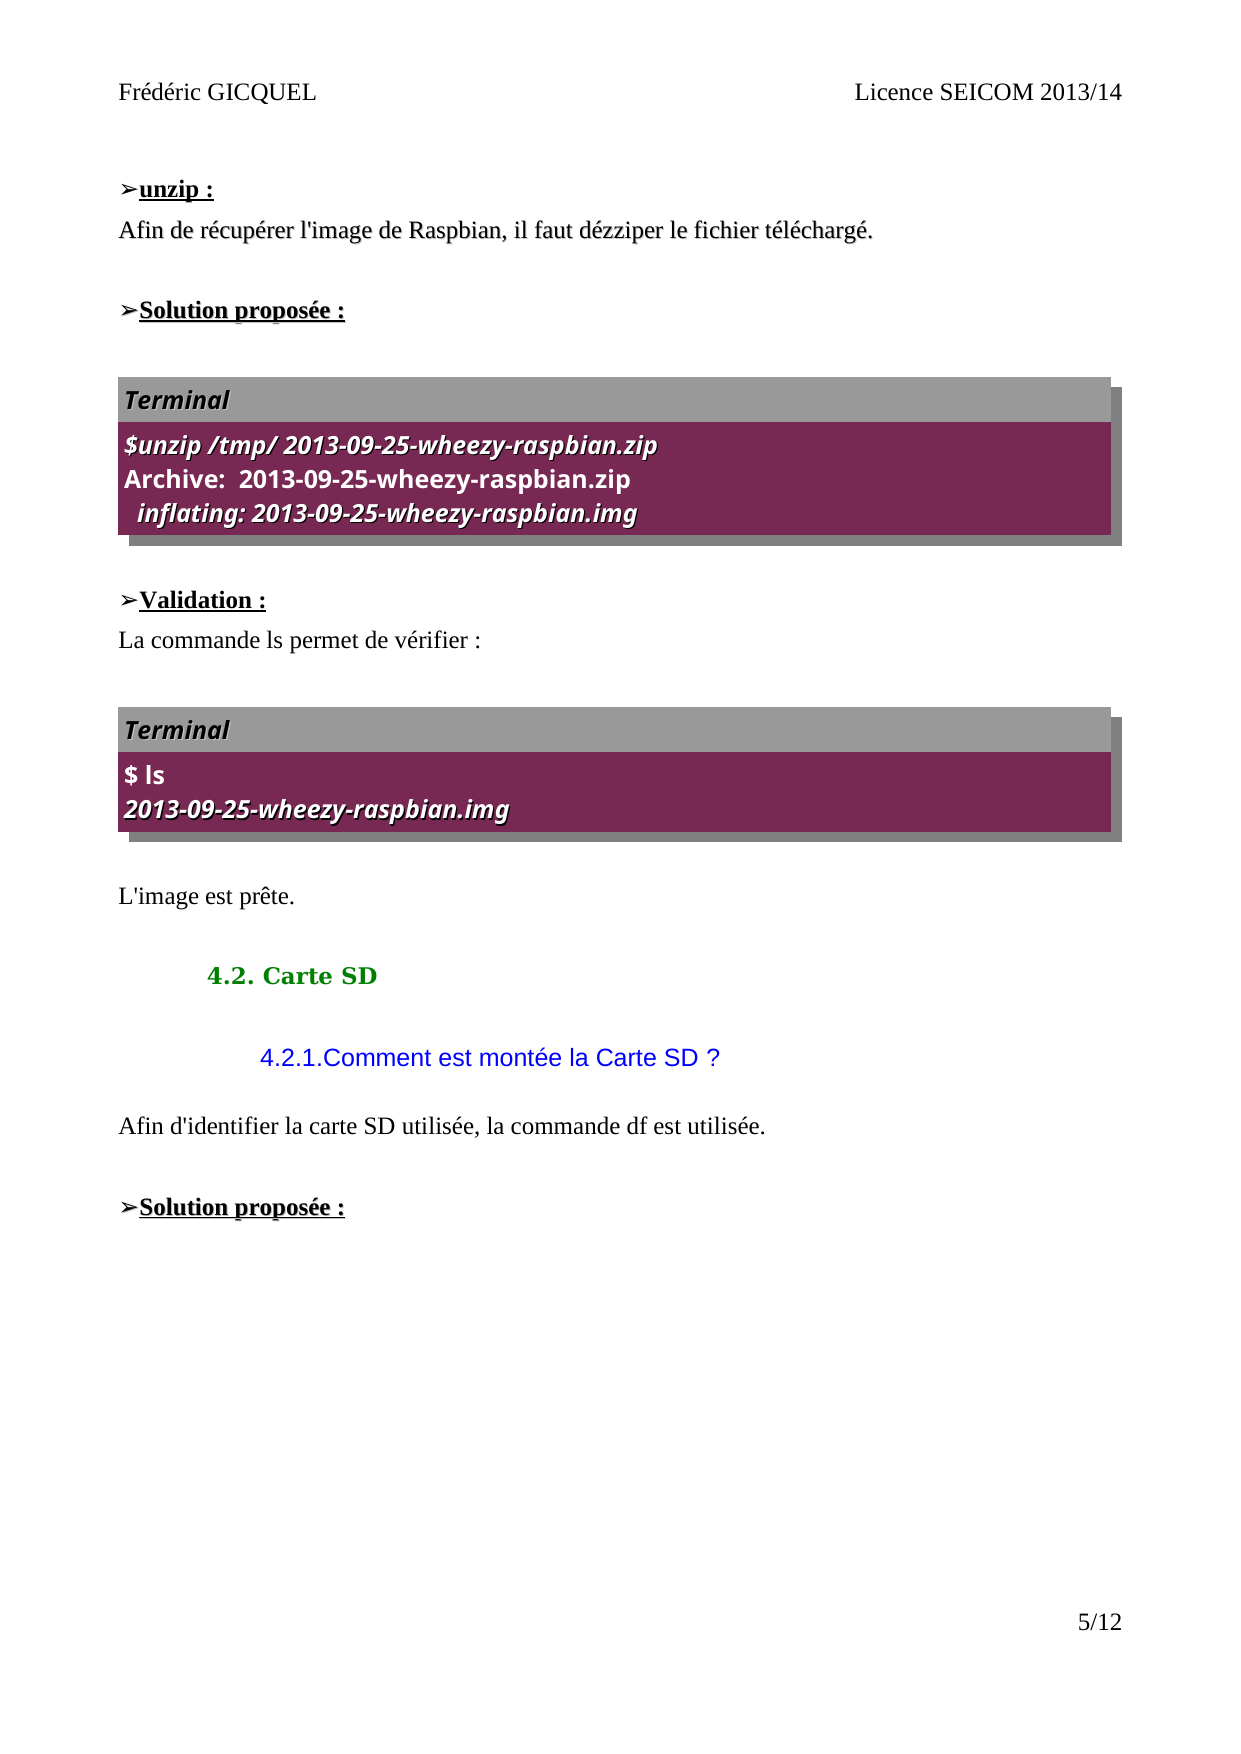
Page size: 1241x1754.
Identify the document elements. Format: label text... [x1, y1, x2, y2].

text Afin d'identifier la carte SD utilisée, la commande df est utilisée. [118, 1112, 1122, 1140]
table_header Terminal [118, 707, 1111, 752]
table_cell $unzip /tmp/ 2013-09-25-wheezy-raspbian.zip Archive: 2013-09-25-wheezy-raspbian.zip inflating: 2013-09-25-wheezy-raspbian.img [118, 422, 1111, 535]
text L'image est prête. [118, 882, 1122, 910]
text ➢unzip : [118, 176, 1122, 203]
text Afin de récupérer l'image de Raspbian, il faut dézziper le fichier téléchargé. [118, 216, 1122, 243]
table_cell $ ls 2013-09-25-wheezy-raspbian.img [118, 752, 1111, 832]
subtitle 4.2. Carte SD [207, 963, 1122, 990]
text La commande ls permet de vérifier : [118, 626, 1122, 654]
subtitle 4.2.1.Comment est montée la Carte SD ? [260, 1044, 1122, 1072]
text ➢Solution proposée : [118, 296, 1122, 324]
table_header Terminal [118, 377, 1111, 422]
text ➢Validation : [118, 586, 1122, 614]
text ➢Solution proposée : [118, 1193, 1122, 1220]
